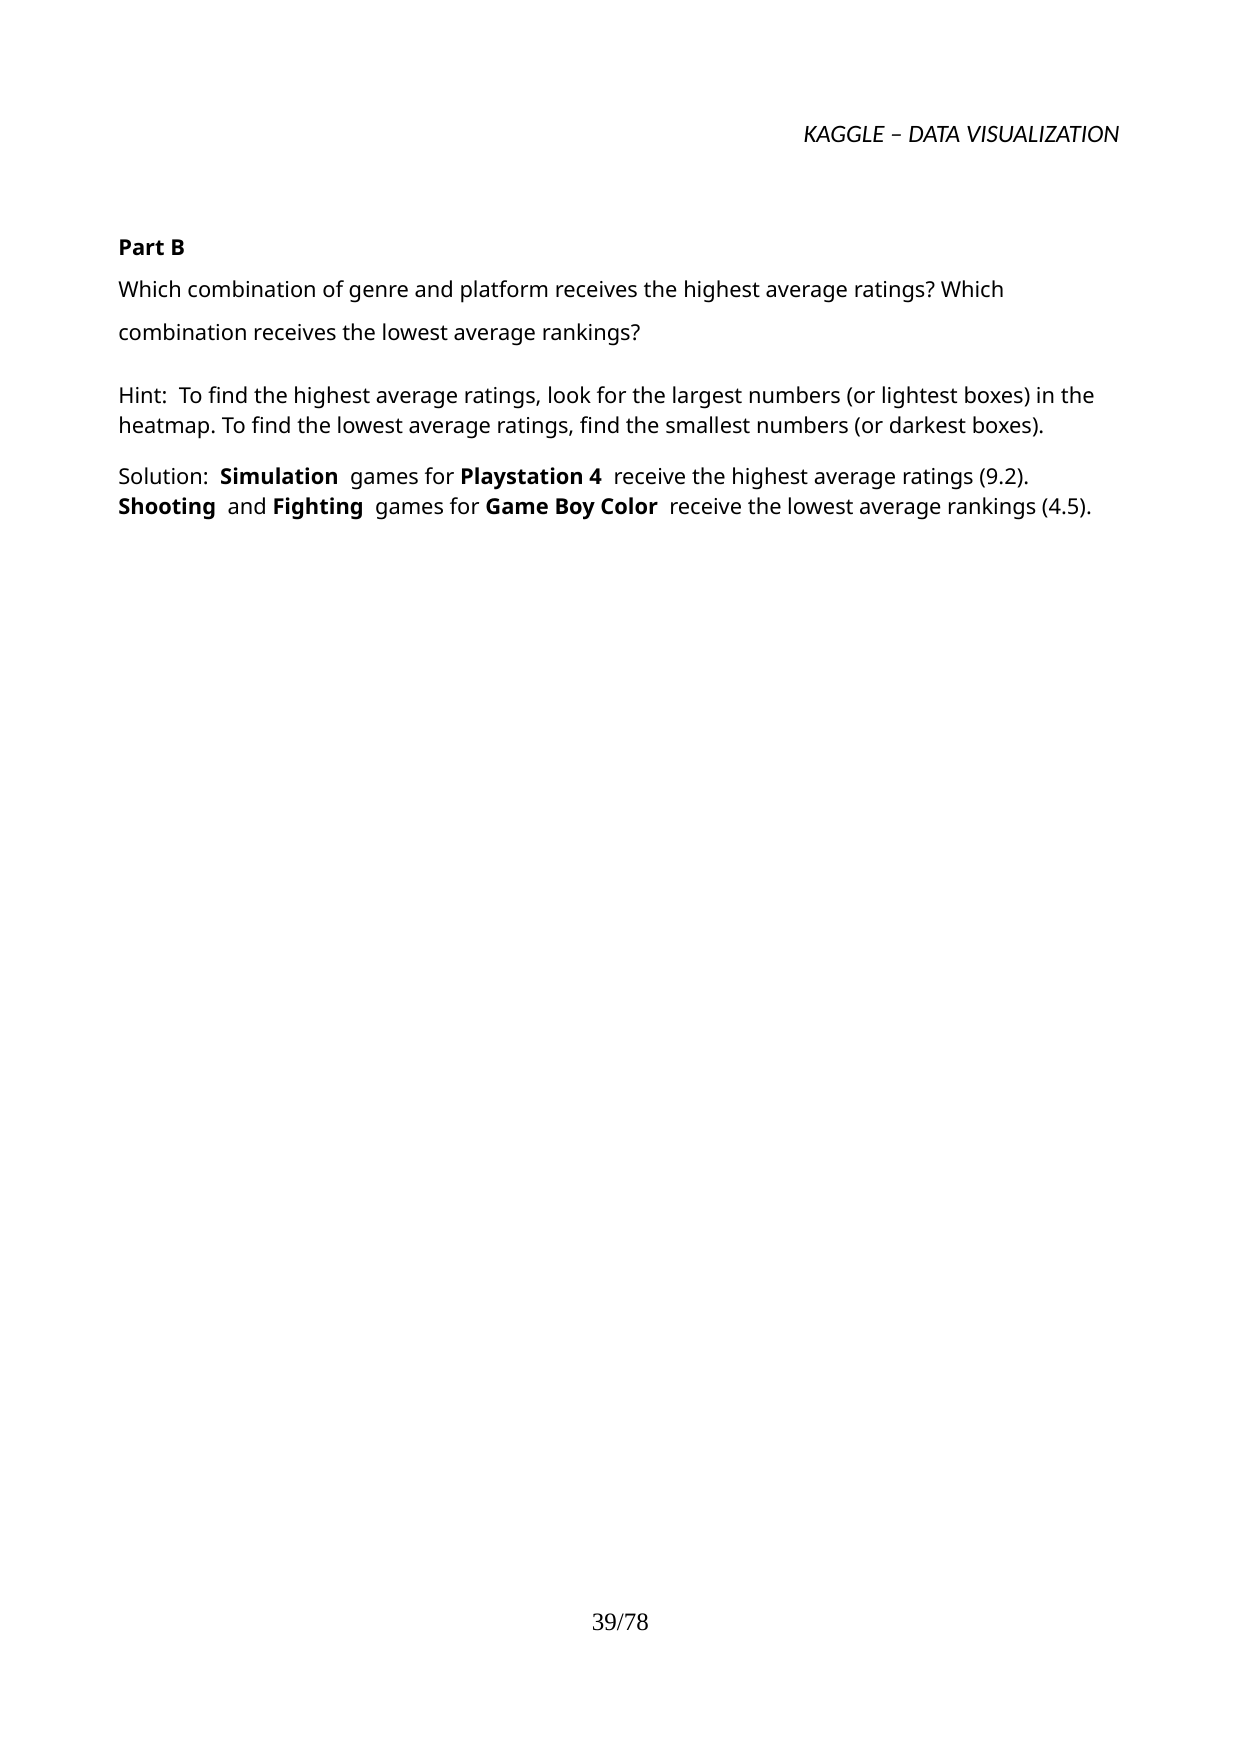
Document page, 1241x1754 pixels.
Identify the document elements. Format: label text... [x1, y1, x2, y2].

text Which combination of genre and platform receives the highest average ratings? Which combination receives the lowest average rankings? [118, 274, 1122, 346]
subtitle Part B [118, 232, 1122, 262]
text Solution: Simulation games for Playstation 4 receive the highest average ratings (9.2). Shooting and Fighting games for Game Boy Color receive the lowest average rankings (4.5). [118, 461, 1122, 520]
text Hint: To find the highest average ratings, look for the largest numbers (or lightest boxes) in the heatmap. To find the lowest average ratings, find the smallest numbers (or darkest boxes). [118, 380, 1122, 439]
